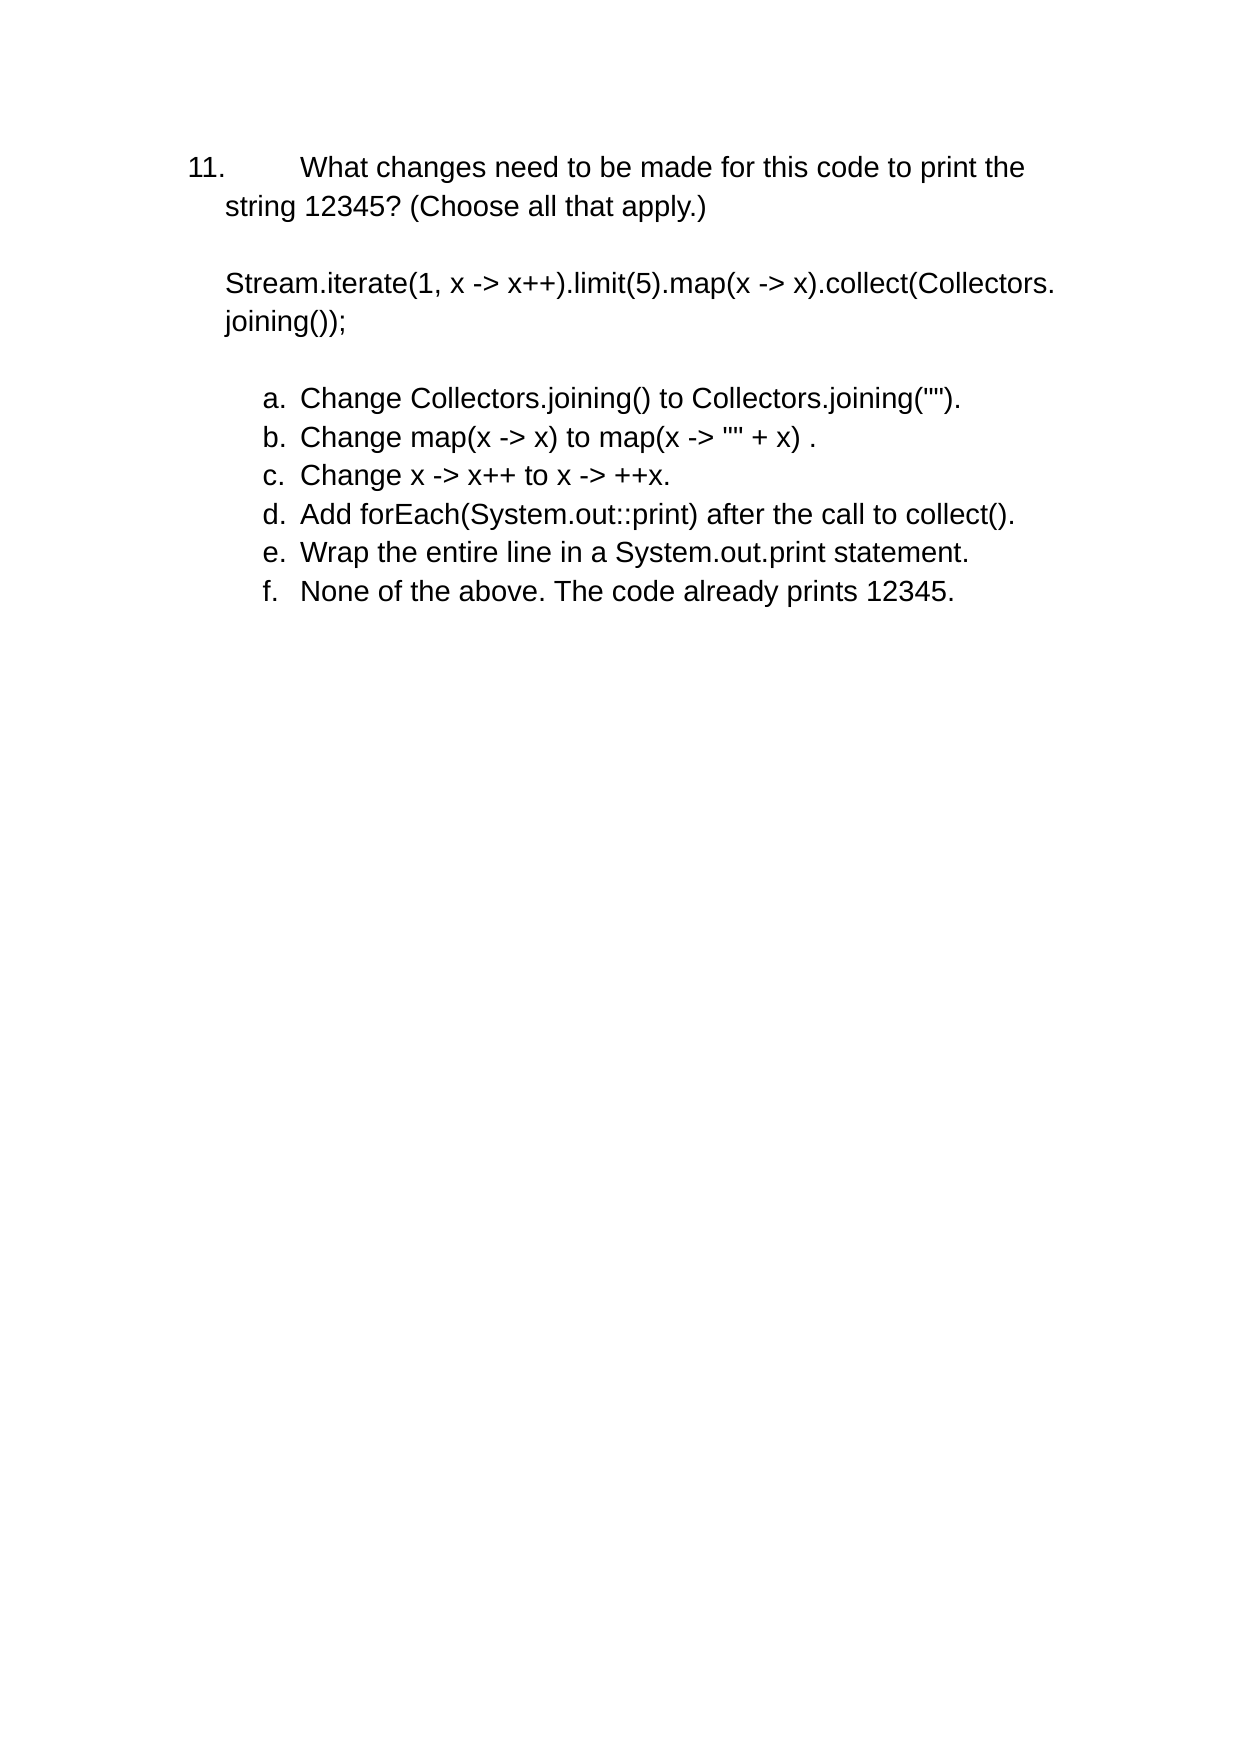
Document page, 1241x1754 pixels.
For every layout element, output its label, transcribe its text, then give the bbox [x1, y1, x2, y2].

list Add forEach(System.out::print) after the call to collect(). [262, 497, 1090, 530]
list Wrap the entire line in a System.out.print statement. [262, 535, 1090, 569]
list Change Collectors.joining() to Collectors.joining(""). [262, 381, 1090, 415]
text joining()); [225, 304, 1090, 338]
text Stream.iterate(1, x -> x++).limit(5).map(x -> x).collect(Collectors. [225, 266, 1090, 299]
list What changes need to be made for this code to print the string 12345? (Choose all that apply.) [187, 150, 1090, 222]
list Change x -> x++ to x -> ++x. [262, 458, 1090, 492]
list None of the above. The code already prints 12345. [262, 574, 1090, 607]
list Change map(x -> x) to map(x -> "" + x) . [262, 420, 1090, 453]
